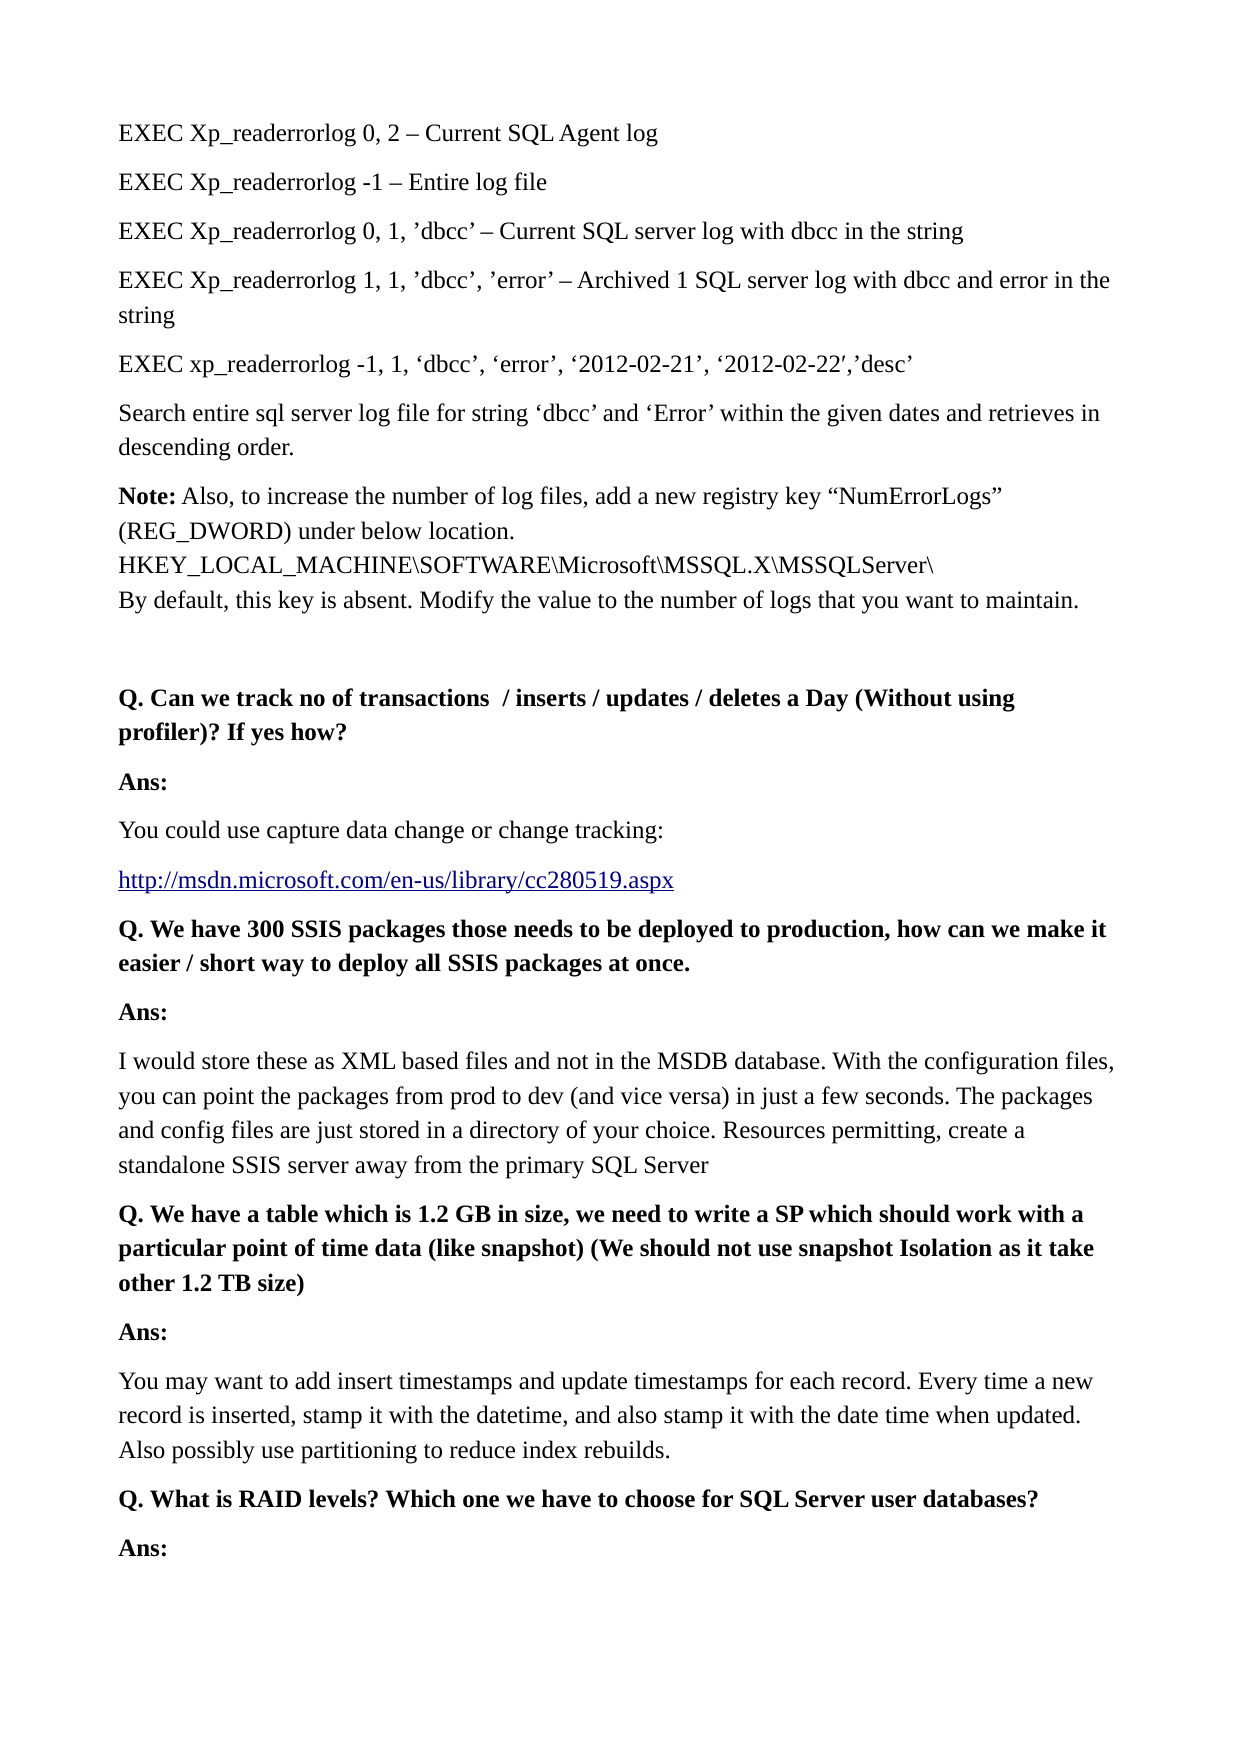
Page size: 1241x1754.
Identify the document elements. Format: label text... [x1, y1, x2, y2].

text Q. We have a table which is 1.2 GB in size, we need to write a SP which should work with a particular point of time data (like snapshot) (We should not use snapshot Isolation as it take other 1.2 TB size) [118, 1199, 1122, 1297]
text EXEC xp_readerrorlog -1, 1, ‘dbcc’, ‘error’, ‘2012-02-21’, ‘2012-02-22′,’desc’ [118, 349, 1122, 378]
text Note: Also, to increase the number of log files, add a new registry key “NumErrorLogs” (REG_DWORD) under below location. HKEY_LOCAL_MACHINE\SOFTWARE\Microsoft\MSSQL.X\MSSQLServer\ By default, this key is absent. Modify the value to the number of logs that you want to maintain. [118, 481, 1122, 614]
text Ans: [118, 997, 1122, 1026]
text EXEC Xp_readerrorlog 1, 1, ’dbcc’, ’error’ – Archived 1 SQL server log with dbcc and error in the string [118, 265, 1122, 328]
text Q. Can we track no of transactions / inserts / updates / deletes a Day (Without using profiler)? If yes how? [118, 683, 1122, 746]
text I would store these as XML based files and not in the MSDB database. With the configuration files, you can point the packages from prod to dev (and vice versa) in just a few seconds. The packages and config files are just stored in a directory of your choice. Resources permitting, create a standalone SSIS server away from the primary SQL Server [118, 1046, 1122, 1178]
text Q. What is RAID levels? Which one we have to choose for SQL Server user databases? [118, 1484, 1122, 1513]
text Ans: [118, 1317, 1122, 1346]
text Search entire sql server log file for string ‘dbcc’ and ‘Error’ within the given dates and retrieves in descending order. [118, 398, 1122, 461]
text Ans: [118, 1533, 1122, 1562]
text http://msdn.microsoft.com/en-us/library/cc280519.aspx [118, 865, 1122, 893]
text EXEC Xp_readerrorlog 0, 1, ’dbcc’ – Current SQL server log with dbcc in the string [118, 216, 1122, 245]
text EXEC Xp_readerrorlog 0, 2 – Current SQL Agent log [118, 118, 1122, 147]
text You could use capture data change or change tracking: [118, 816, 1122, 844]
text You may want to add insert timestamps and update timestamps for each record. Every time a new record is inserted, stamp it with the datetime, and also stamp it with the date time when updated. Also possibly use partitioning to reduce index rebuilds. [118, 1366, 1122, 1464]
text EXEC Xp_readerrorlog -1 – Entire log file [118, 167, 1122, 196]
text Q. We have 300 SSIS packages those needs to be deployed to production, how can we make it easier / short way to deploy all SSIS packages at once. [118, 914, 1122, 977]
text Ans: [118, 767, 1122, 795]
